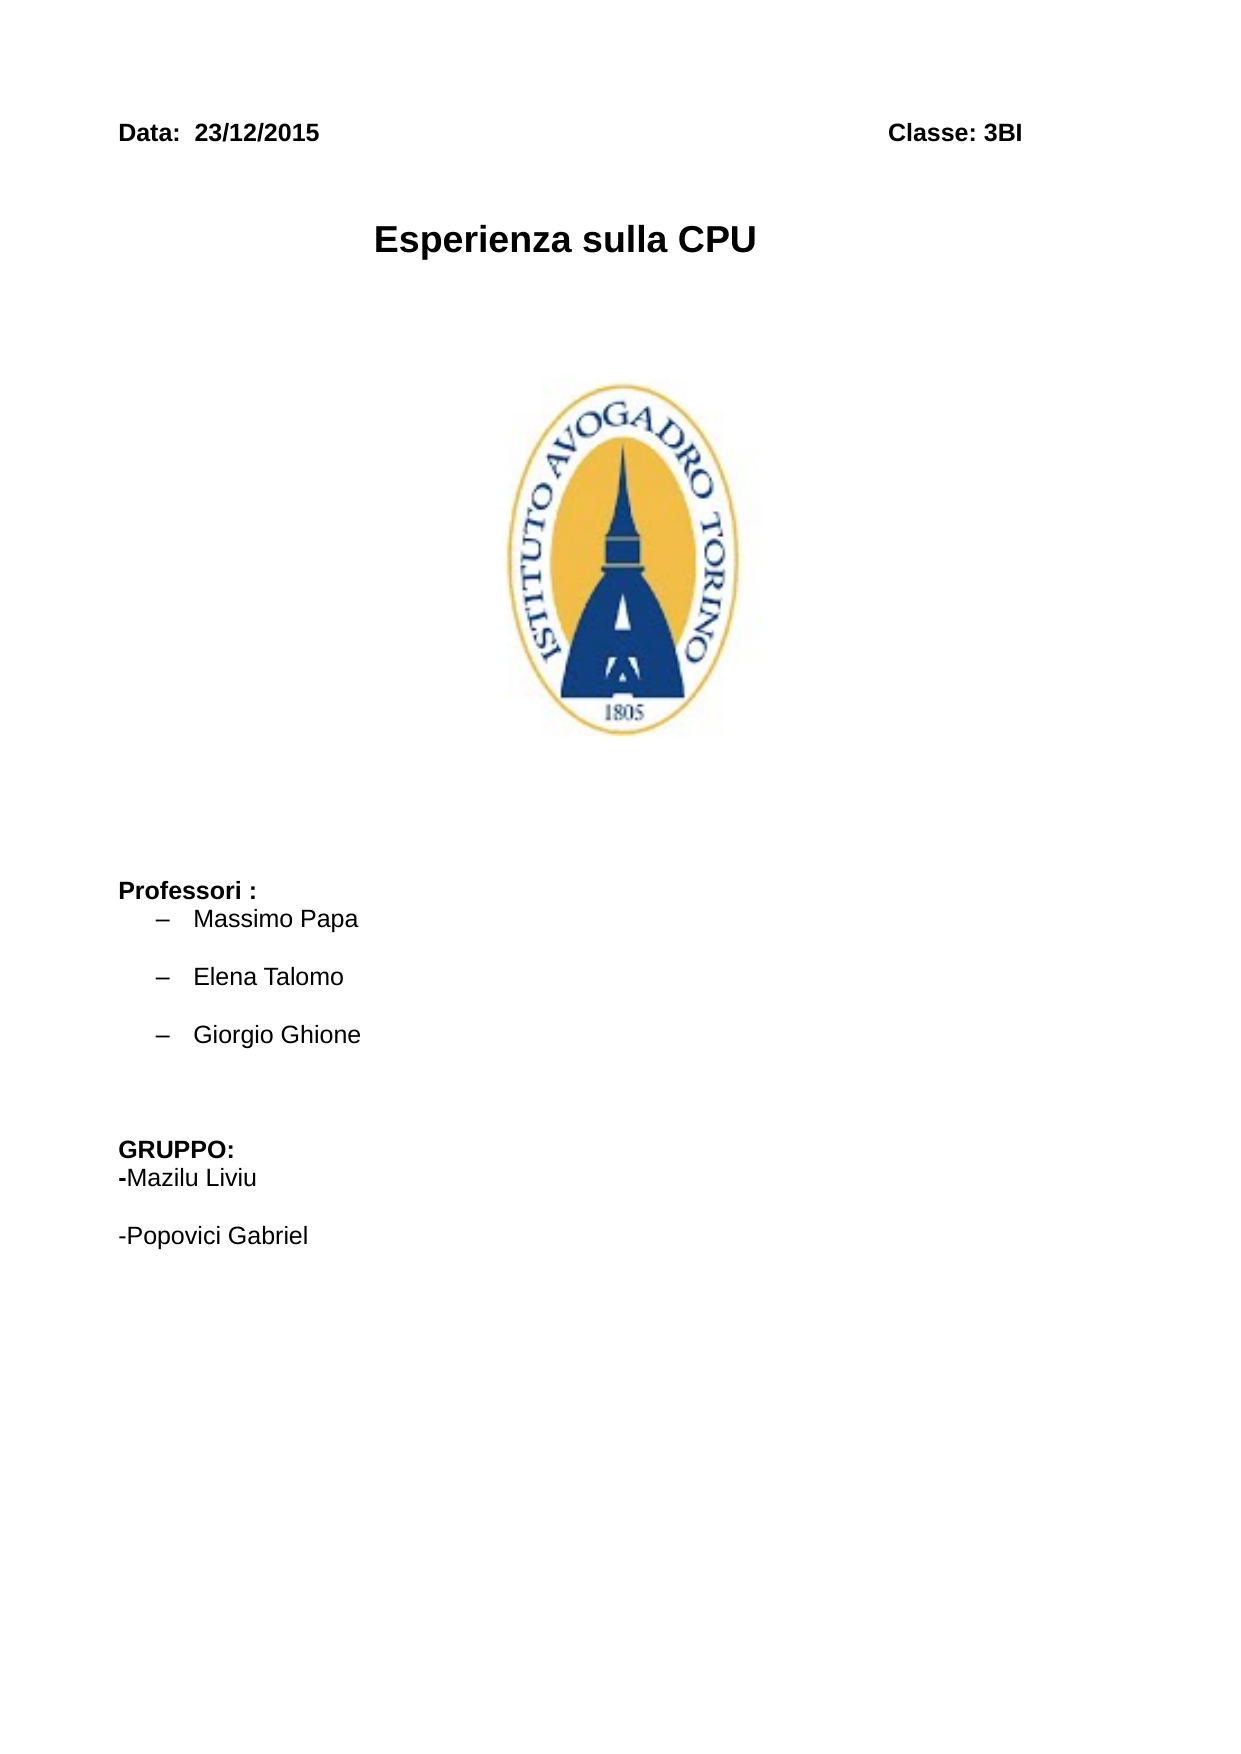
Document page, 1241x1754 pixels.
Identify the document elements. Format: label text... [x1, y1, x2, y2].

text Esperienza sulla CPU [118, 217, 1013, 260]
picture [400, 379, 849, 743]
text Data: 23/12/2015 Classe: 3BI [118, 118, 1122, 147]
text GRUPPO: [118, 1135, 1122, 1163]
text -Popovici Gabriel [118, 1221, 1122, 1250]
list Massimo Papa [156, 904, 1122, 933]
list Elena Talomo [156, 962, 1122, 991]
text -Mazilu Liviu [118, 1163, 1122, 1192]
list Giorgio Ghione [156, 1019, 1122, 1048]
text Professori : [118, 876, 1122, 904]
